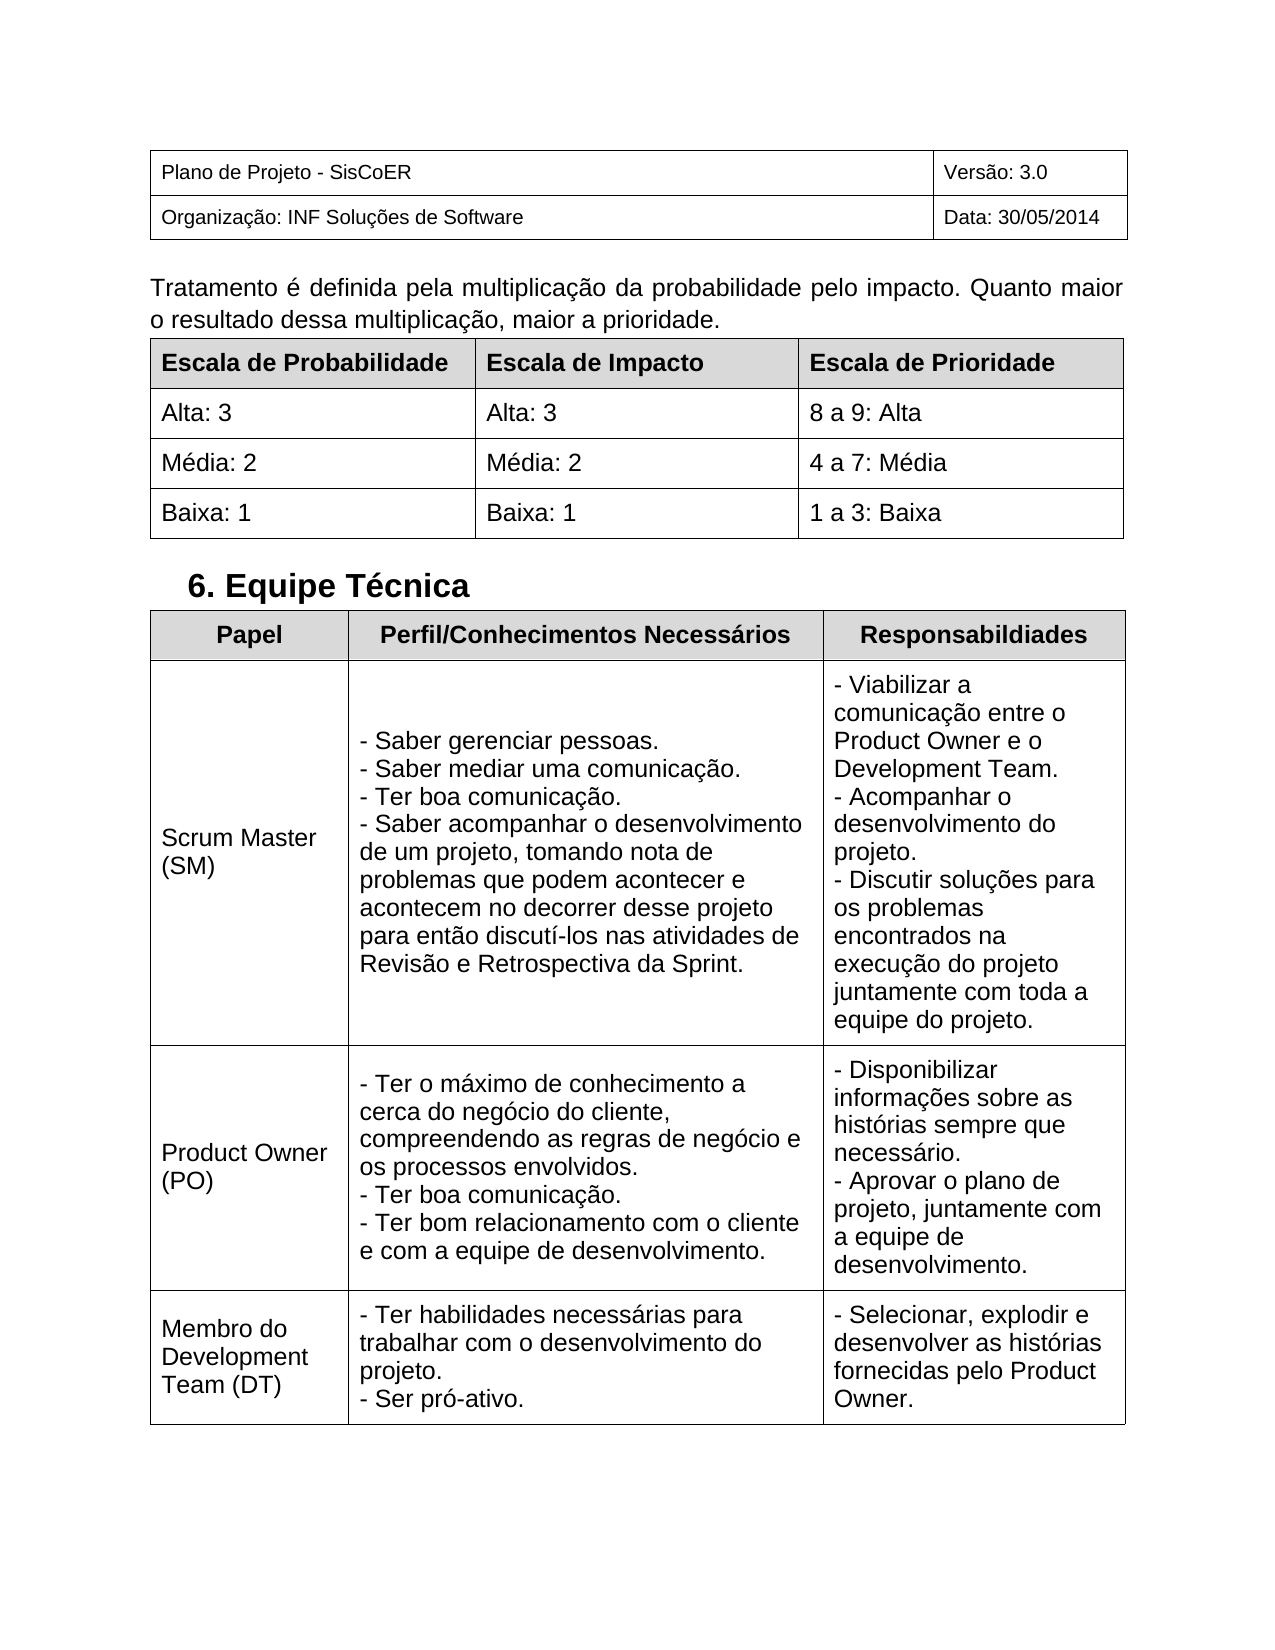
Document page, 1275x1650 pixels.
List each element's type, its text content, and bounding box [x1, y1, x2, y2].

table_header Escala de Prioridade [799, 339, 1123, 388]
table_cell 8 a 9: Alta [799, 389, 1123, 438]
table_header Responsabildiades [824, 611, 1125, 659]
table_cell Alta: 3 [151, 389, 475, 438]
table_cell - Ter o máximo de conhecimento a cerca do negócio do cliente, compreendendo as regras de negócio e os processos envolvidos. - Ter boa comunicação. - Ter bom relacionamento com o cliente e com a equipe de desenvolvimento. [349, 1046, 823, 1290]
table_cell - Ter habilidades necessárias para trabalhar com o desenvolvimento do projeto. - Ser pró-ativo. [349, 1291, 823, 1423]
table_cell Scrum Master (SM) [151, 661, 348, 1044]
table_cell 1 a 3: Baixa [799, 489, 1123, 537]
text Tratamento é definida pela multiplicação da probabilidade pelo impacto. Quanto maior o resultado dessa multiplicação, maior a prioridade. [150, 274, 1125, 334]
table_cell - Selecionar, explodir e desenvolver as histórias fornecidas pelo Product Owner. [824, 1291, 1125, 1423]
table_cell 4 a 7: Média [799, 439, 1123, 487]
table_cell Média: 2 [476, 439, 798, 487]
table_cell - Disponibilizar informações sobre as histórias sempre que necessário. - Aprovar o plano de projeto, juntamente com a equipe de desenvolvimento. [824, 1046, 1125, 1290]
table_cell Product Owner (PO) [151, 1046, 348, 1290]
table_header Escala de Impacto [476, 339, 798, 388]
table_cell Baixa: 1 [151, 489, 475, 537]
table_cell Baixa: 1 [476, 489, 798, 537]
table_cell Membro do Development Team (DT) [151, 1291, 348, 1423]
table_header Perfil/Conhecimentos Necessários [349, 611, 823, 659]
list Equipe Técnica [187, 567, 1125, 604]
table_cell Média: 2 [151, 439, 475, 487]
table_cell - Viabilizar a comunicação entre o Product Owner e o Development Team. - Acompanhar o desenvolvimento do projeto. - Discutir soluções para os problemas encontrados na execução do projeto juntamente com toda a equipe do projeto. [824, 661, 1125, 1044]
table_cell - Saber gerenciar pessoas. - Saber mediar uma comunicação. - Ter boa comunicação. - Saber acompanhar o desenvolvimento de um projeto, tomando nota de problemas que podem acontecer e acontecem no decorrer desse projeto para então discutí-los nas atividades de Revisão e Retrospectiva da Sprint. [349, 661, 823, 1044]
table_cell Alta: 3 [476, 389, 798, 438]
table_header Papel [151, 611, 348, 659]
table_header Escala de Probabilidade [151, 339, 475, 388]
